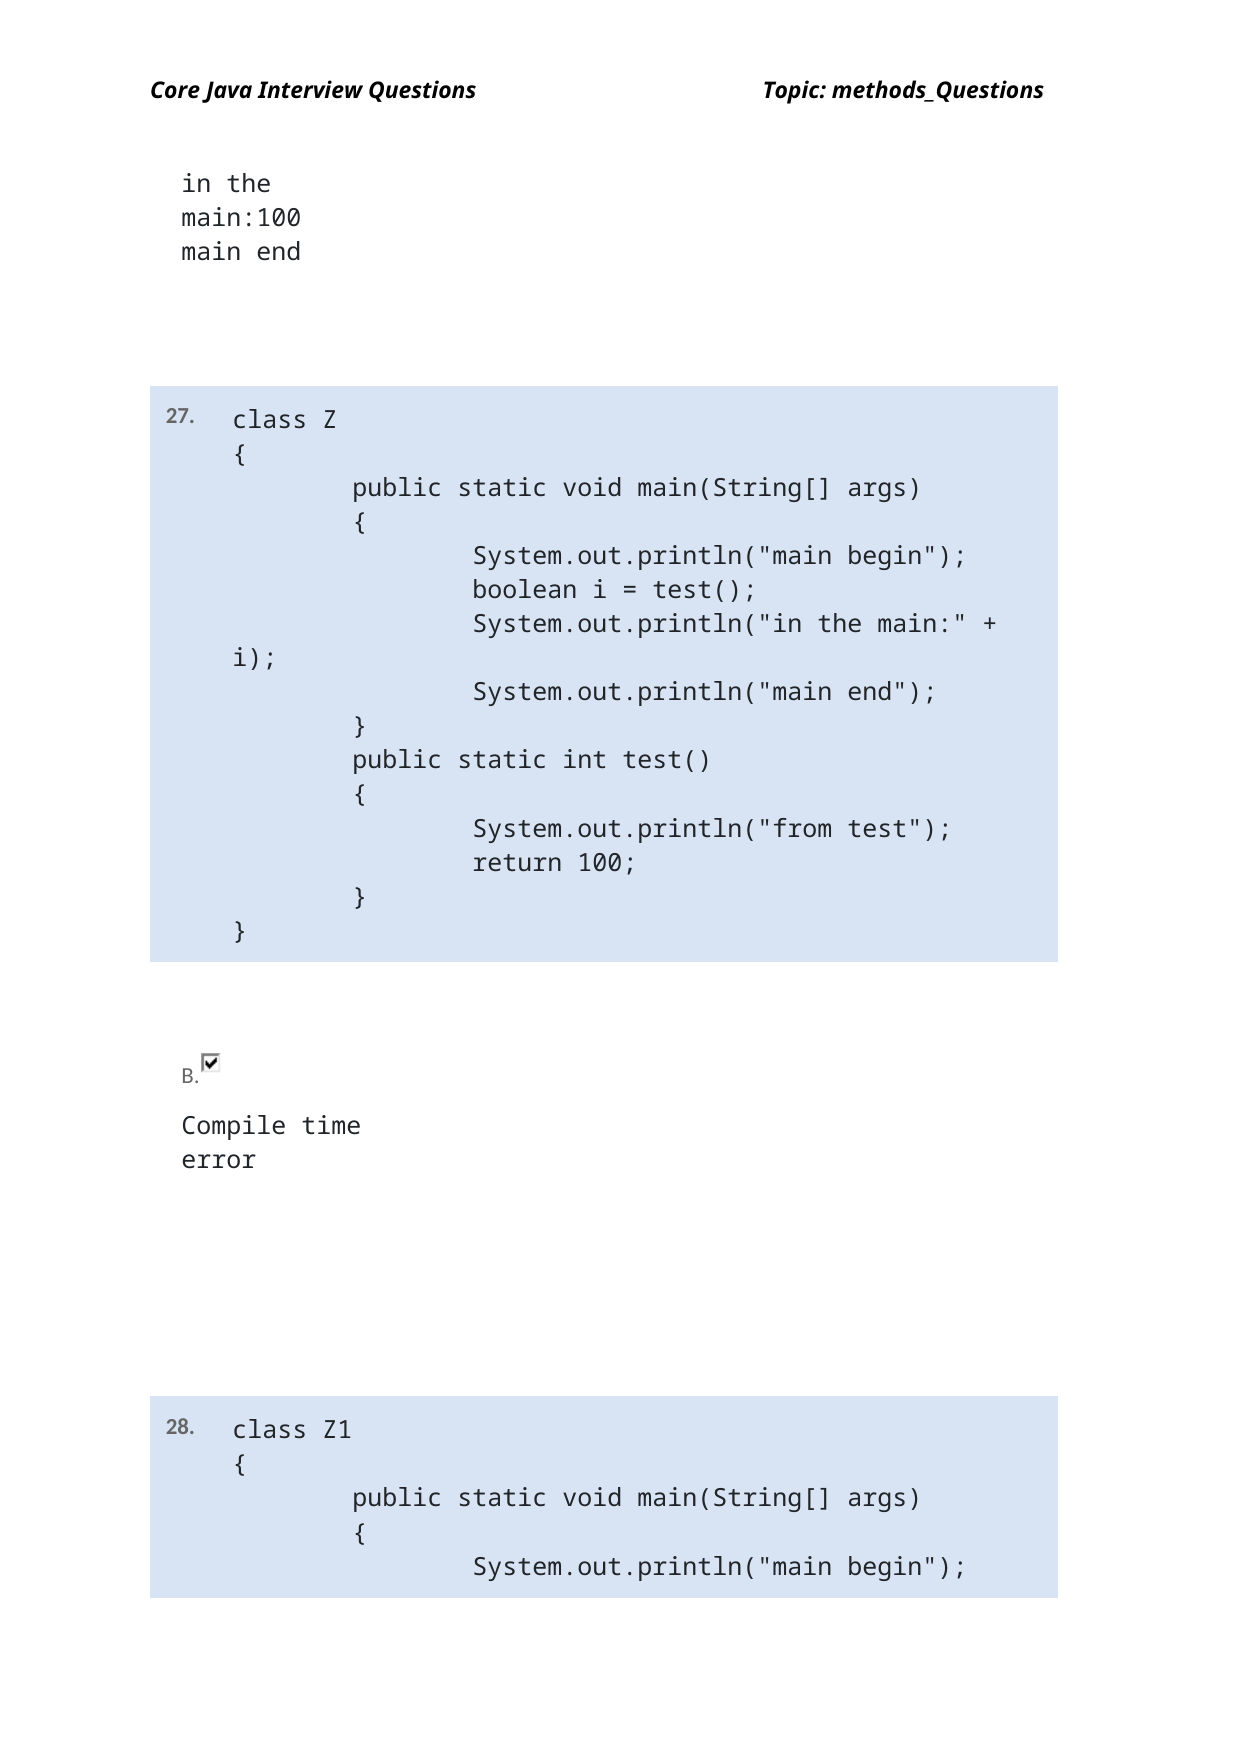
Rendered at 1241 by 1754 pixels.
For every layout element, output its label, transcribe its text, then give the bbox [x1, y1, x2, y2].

table_cell [150, 962, 1090, 1396]
table_header B. Compile time error [181, 1046, 442, 1278]
table_cell [1058, 1396, 1090, 1598]
table_cell [150, 150, 1090, 386]
table_header [181, 1278, 387, 1381]
table_header in the main:100 main end [181, 166, 387, 370]
table_cell class Z1 { public static void main(String[] args) { System.out.println("main begin"); [216, 1396, 1058, 1598]
table_header [181, 978, 415, 1046]
table_header class Z { public static void main(String[] args) { System.out.println("main begin"); boolean i = test(); System.out.println("in the main:" + i); System.out.println("main end"); } public static int test() { System.out.println("from test"); return 100; } } [216, 386, 1058, 962]
table_cell 28. [150, 1396, 216, 1598]
table_header [1058, 386, 1090, 962]
table_header 27. [150, 386, 216, 962]
